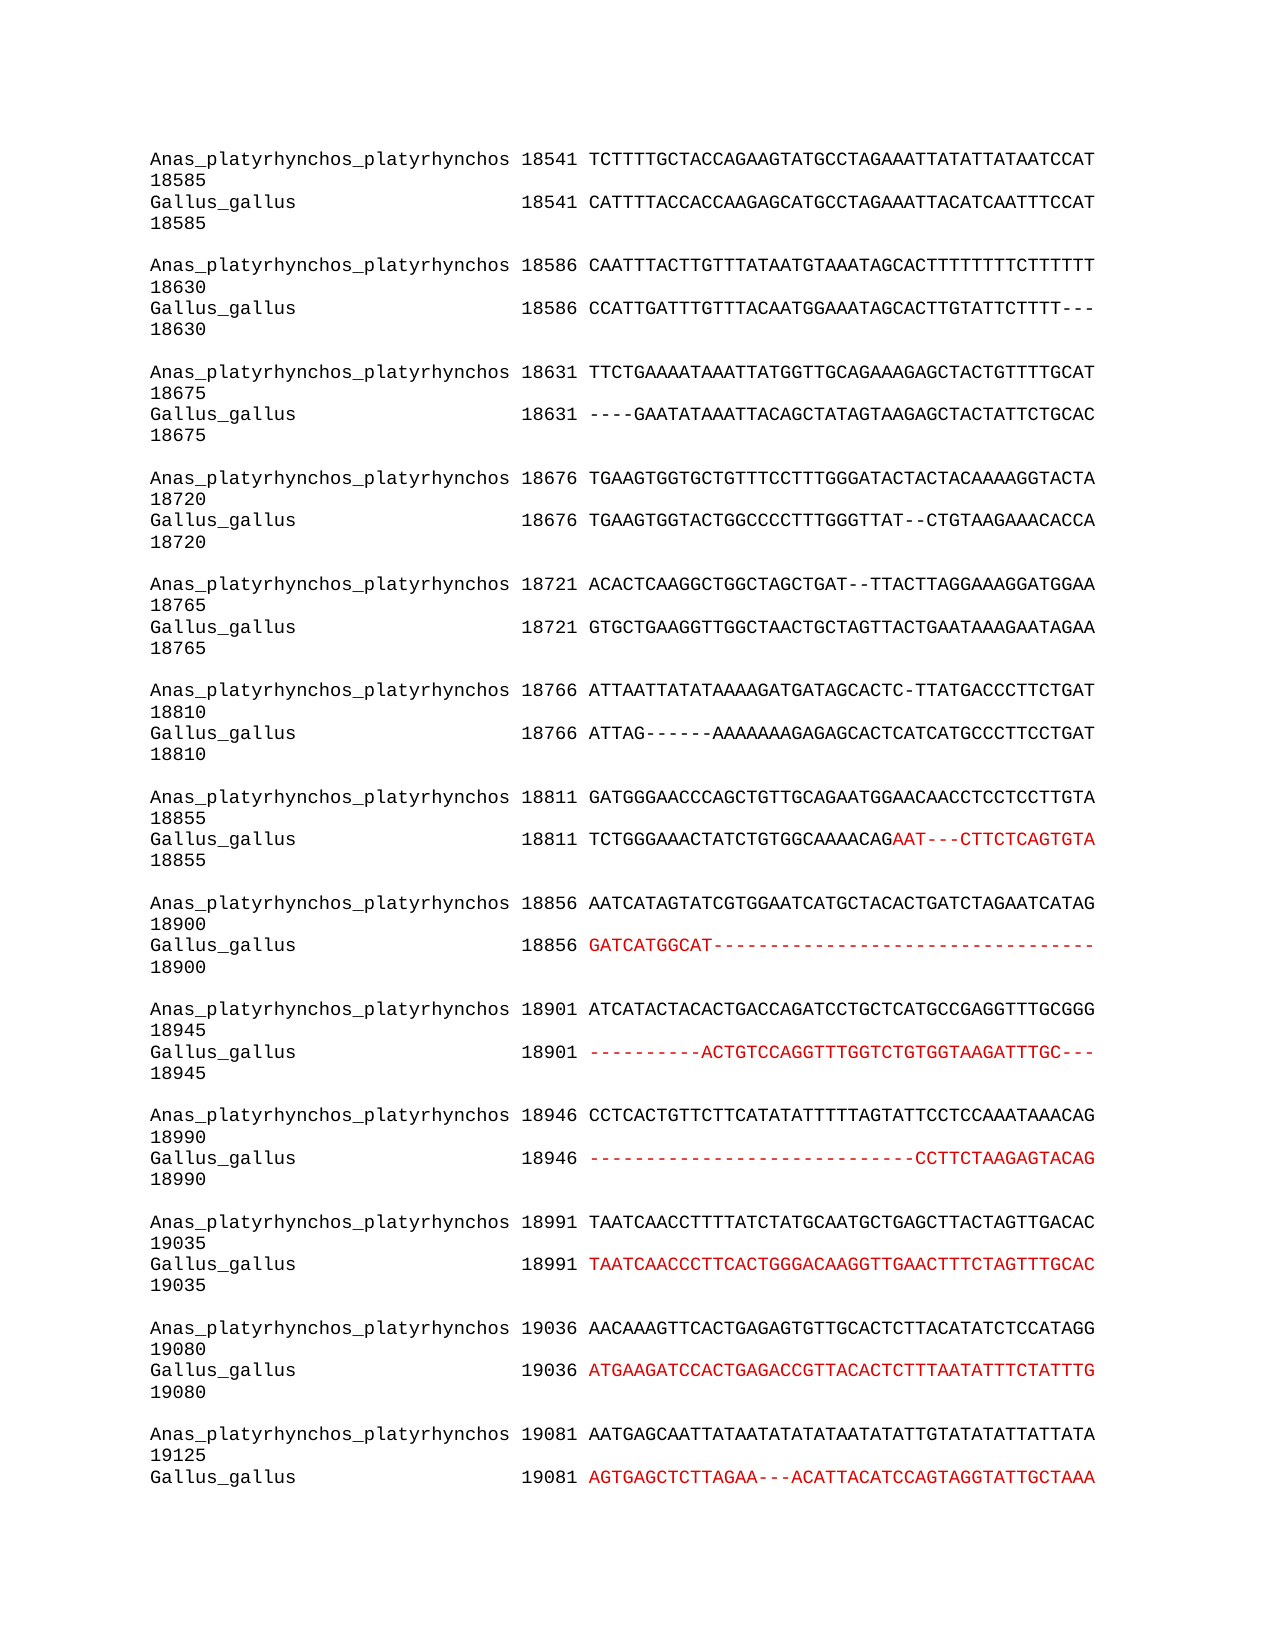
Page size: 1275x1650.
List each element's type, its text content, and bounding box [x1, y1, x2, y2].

text Anas_platyrhynchos_platyrhynchos 19036 AACAAAGTTCACTGAGAGTGTTGCACTCTTACATATCTCCATAGG 19080 [150, 1319, 1125, 1361]
text Anas_platyrhynchos_platyrhynchos 18991 TAATCAACCTTTTATCTATGCAATGCTGAGCTTACTAGTTGACAC 19035 [150, 1212, 1125, 1255]
text Gallus_gallus 18946 ‑‑‑‑‑‑‑‑‑‑‑‑‑‑‑‑‑‑‑‑‑‑‑‑‑‑‑‑‑CCTTCTAAGAGTACAG 18990 [150, 1149, 1125, 1191]
text Anas_platyrhynchos_platyrhynchos 18811 GATGGGAACCCAGCTGTTGCAGAATGGAACAACCTCCTCCTTGTA 18855 [150, 787, 1125, 830]
text Anas_platyrhynchos_platyrhynchos 18856 AATCATAGTATCGTGGAATCATGCTACACTGATCTAGAATCATAG 18900 [150, 894, 1125, 936]
text Gallus_gallus 19081 AGTGAGCTCTTAGAA‑‑‑ACATTACATCCAGTAGGTATTGCTAAA [150, 1467, 1125, 1489]
text Gallus_gallus 18721 GTGCTGAAGGTTGGCTAACTGCTAGTTACTGAATAAAGAATAGAA 18765 [150, 617, 1125, 660]
text Gallus_gallus 18631 ‑‑‑‑GAATATAAATTACAGCTATAGTAAGAGCTACTATTCTGCAC 18675 [150, 405, 1125, 447]
text Anas_platyrhynchos_platyrhynchos 18586 CAATTTACTTGTTTATAATGTAAATAGCACTTTTTTTTCTTTTTT 18630 [150, 256, 1125, 299]
text Anas_platyrhynchos_platyrhynchos 18766 ATTAATTATATAAAAGATGATAGCACTC‑TTATGACCCTTCTGAT 18810 [150, 681, 1125, 724]
text Gallus_gallus 18991 TAATCAACCCTTCACTGGGACAAGGTTGAACTTTCTAGTTTGCAC 19035 [150, 1255, 1125, 1297]
text Gallus_gallus 18901 ‑‑‑‑‑‑‑‑‑‑ACTGTCCAGGTTTGGTCTGTGGTAAGATTTGC‑‑‑ 18945 [150, 1042, 1125, 1085]
text Gallus_gallus 18541 CATTTTACCACCAAGAGCATGCCTAGAAATTACATCAATTTCCAT 18585 [150, 192, 1125, 235]
text Anas_platyrhynchos_platyrhynchos 18631 TTCTGAAAATAAATTATGGTTGCAGAAAGAGCTACTGTTTTGCAT 18675 [150, 362, 1125, 405]
text Anas_platyrhynchos_platyrhynchos 18676 TGAAGTGGTGCTGTTTCCTTTGGGATACTACTACAAAAGGTACTA 18720 [150, 469, 1125, 511]
text Anas_platyrhynchos_platyrhynchos 18721 ACACTCAAGGCTGGCTAGCTGAT‑‑TTACTTAGGAAAGGATGGAA 18765 [150, 575, 1125, 617]
text Gallus_gallus 19036 ATGAAGATCCACTGAGACCGTTACACTCTTTAATATTTCTATTTG 19080 [150, 1361, 1125, 1404]
text Anas_platyrhynchos_platyrhynchos 18946 CCTCACTGTTCTTCATATATTTTTAGTATTCCTCCAAATAAACAG 18990 [150, 1106, 1125, 1149]
text Gallus_gallus 18811 TCTGGGAAACTATCTGTGGCAAAACAGAAT‑‑‑CTTCTCAGTGTA 18855 [150, 830, 1125, 872]
text Gallus_gallus 18856 GATCATGGCAT‑‑‑‑‑‑‑‑‑‑‑‑‑‑‑‑‑‑‑‑‑‑‑‑‑‑‑‑‑‑‑‑‑‑ 18900 [150, 936, 1125, 979]
text Gallus_gallus 18586 CCATTGATTTGTTTACAATGGAAATAGCACTTGTATTCTTTT‑‑‑ 18630 [150, 299, 1125, 341]
text Anas_platyrhynchos_platyrhynchos 18541 TCTTTTGCTACCAGAAGTATGCCTAGAAATTATATTATAATCCAT 18585 [150, 150, 1125, 192]
text Gallus_gallus 18676 TGAAGTGGTACTGGCCCCTTTGGGTTAT‑‑CTGTAAGAAACACCA 18720 [150, 511, 1125, 554]
text Anas_platyrhynchos_platyrhynchos 19081 AATGAGCAATTATAATATATATAATATATTGTATATATTATTATA 19125 [150, 1425, 1125, 1467]
text Gallus_gallus 18766 ATTAG‑‑‑‑‑‑AAAAAAAGAGAGCACTCATCATGCCCTTCCTGAT 18810 [150, 724, 1125, 766]
text Anas_platyrhynchos_platyrhynchos 18901 ATCATACTACACTGACCAGATCCTGCTCATGCCGAGGTTTGCGGG 18945 [150, 1000, 1125, 1042]
